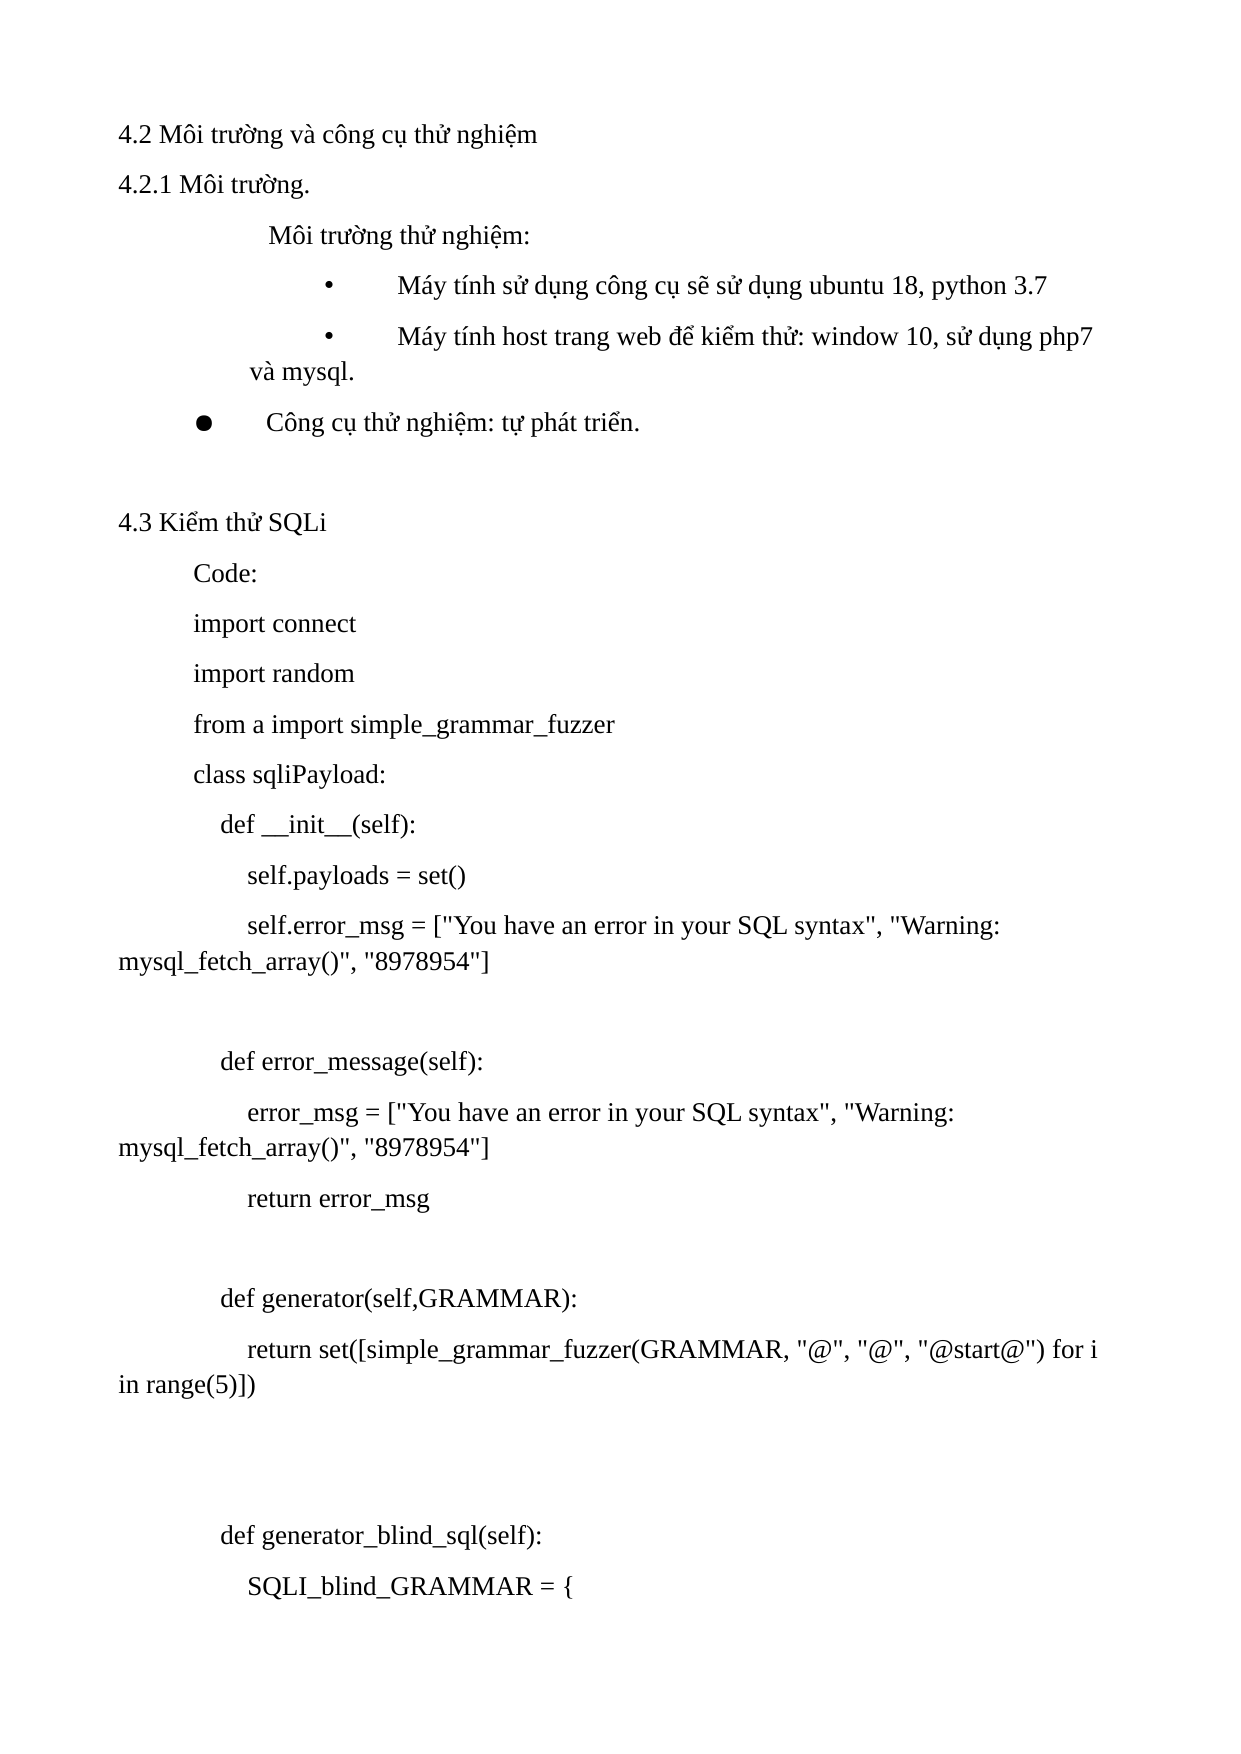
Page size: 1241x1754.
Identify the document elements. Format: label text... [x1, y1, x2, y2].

text self.error_msg = ["You have an error in your SQL syntax", "Warning: mysql_fetch_array()", "8978954"] [118, 909, 1122, 976]
text return set([simple_grammar_fuzzer(GRAMMAR, "@", "@", "@start@") for i in range(5)]) [118, 1333, 1122, 1399]
text def generator_blind_sql(self): [118, 1519, 1122, 1551]
text error_msg = ["You have an error in your SQL syntax", "Warning: mysql_fetch_array()", "8978954"] [118, 1096, 1122, 1163]
text return error_msg [118, 1182, 1122, 1213]
text def error_message(self): [118, 1045, 1122, 1077]
text from a import simple_grammar_fuzzer [118, 708, 1122, 739]
text SQLI_blind_GRAMMAR = { [118, 1570, 1122, 1601]
text Môi trường thử nghiệm: [268, 219, 1122, 250]
text import random [118, 657, 1122, 689]
text def __init__(self): [118, 808, 1122, 839]
text self.payloads = set() [118, 859, 1122, 890]
text def generator(self,GRAMMAR): [118, 1282, 1122, 1313]
text 4.3 Kiểm thử SQLi [118, 507, 1122, 538]
list Công cụ thử nghiệm: tự phát triển. [118, 406, 1122, 437]
text 4.2.1 Môi trường. [118, 168, 1122, 199]
list Máy tính host trang web để kiểm thử: window 10, sử dụng php7 và mysql. [249, 319, 1122, 387]
text 4.2 Môi trường và công cụ thử nghiệm [118, 118, 1122, 149]
text class sqliPayload: [118, 758, 1122, 789]
text import connect [118, 607, 1122, 638]
text Code: [118, 557, 1122, 588]
list Máy tính sử dụng công cụ sẽ sử dụng ubuntu 18, python 3.7 [249, 269, 1122, 300]
